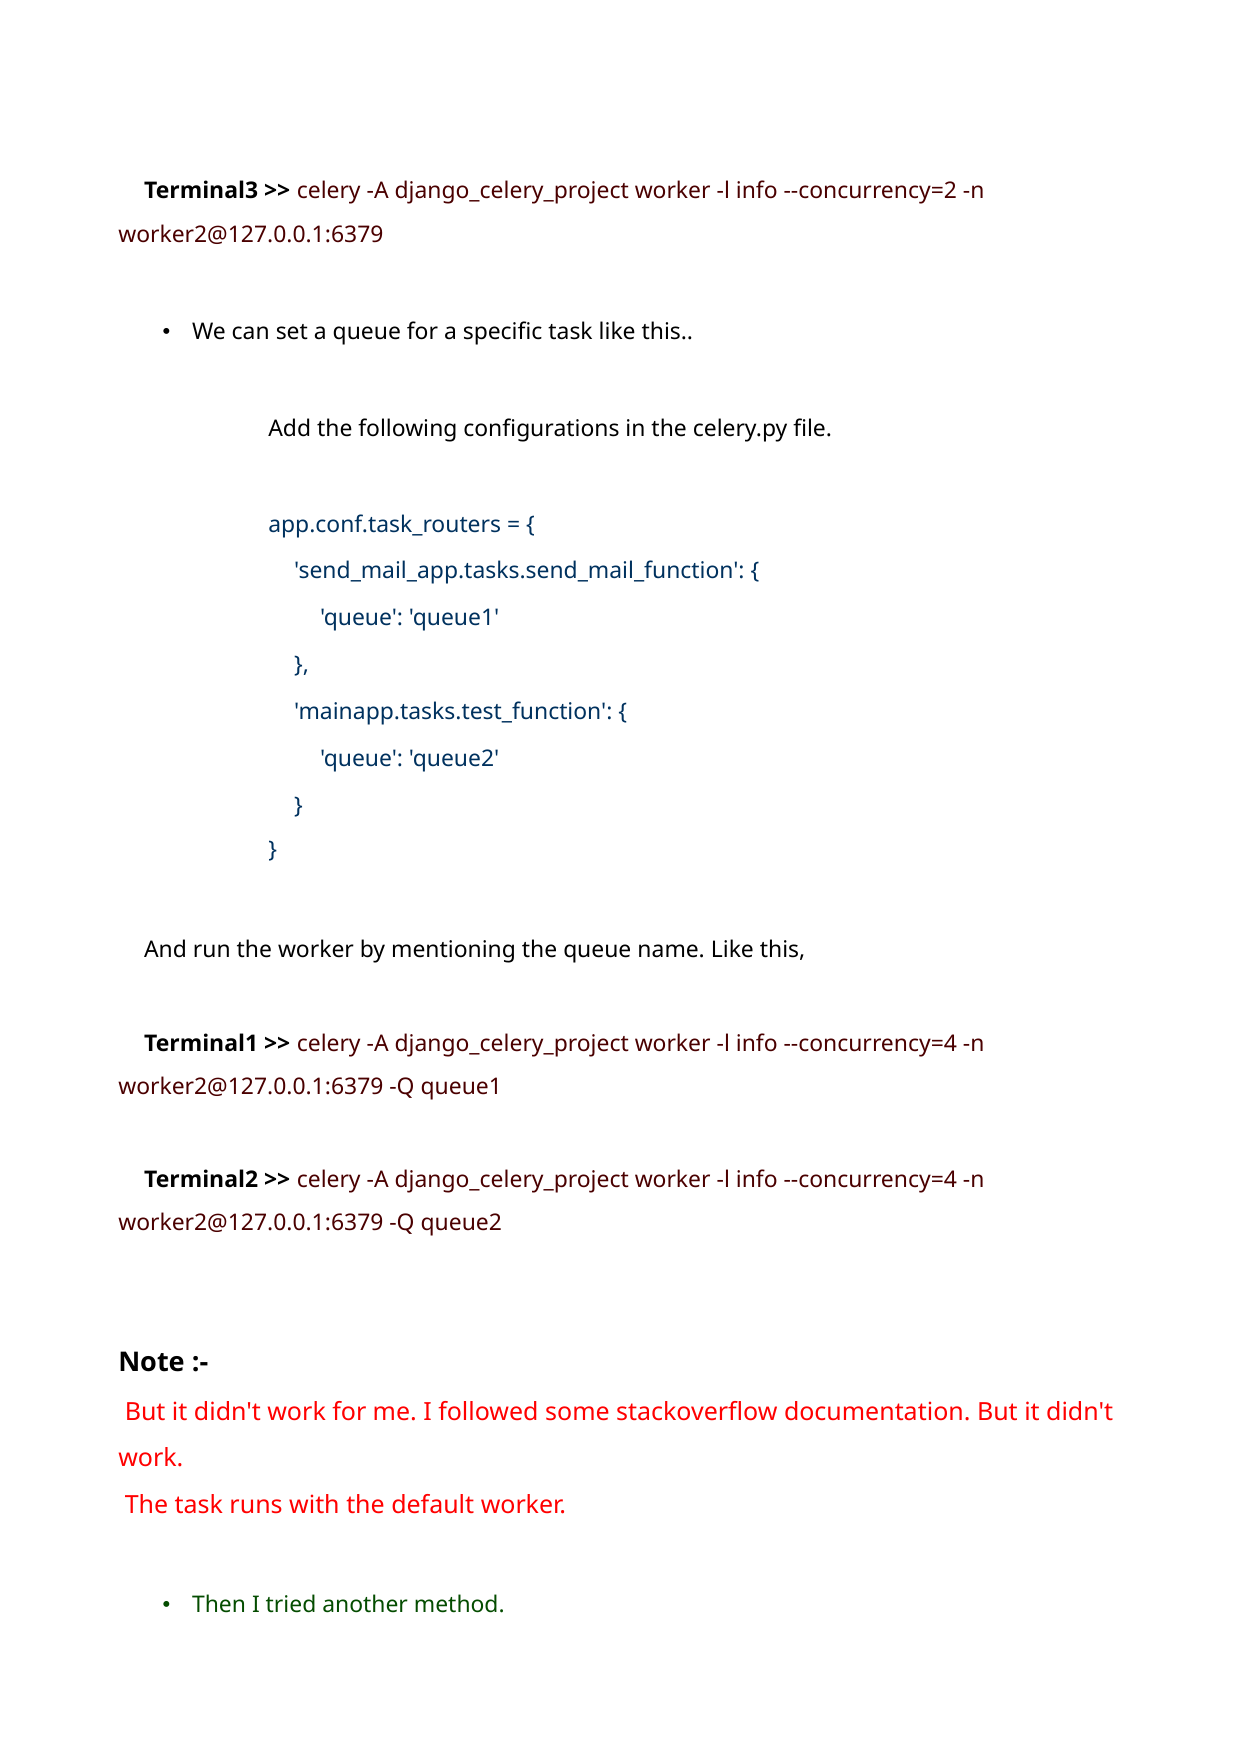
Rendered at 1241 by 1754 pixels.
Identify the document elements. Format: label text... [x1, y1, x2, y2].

text 'send_mail_app.tasks.send_mail_function': { [268, 552, 1122, 586]
text 'queue': 'queue2' [268, 739, 1122, 773]
text Terminal2 >> celery -A django_celery_project worker -l info --concurrency=4 -n worker2@127.0.0.1:6379 -Q queue2 [118, 1160, 1122, 1237]
list We can set a queue for a specific task like this.. [162, 315, 1122, 346]
text The task runs with the default worker. [118, 1487, 1122, 1521]
text And run the worker by mentioning the queue name. Like this, [118, 930, 1122, 964]
text 'queue': 'queue1' [268, 598, 1122, 633]
text Terminal3 >> celery -A django_celery_project worker -l info --concurrency=2 -n worker2@127.0.0.1:6379 [118, 172, 1122, 249]
text app.conf.task_routers = { [268, 508, 1122, 540]
text } [268, 786, 1122, 821]
list Then I tried another method. [162, 1588, 1122, 1619]
text Note :- [118, 1342, 1122, 1379]
text Add the following configurations in the celery.py file. [268, 412, 1122, 443]
text Terminal1 >> celery -A django_celery_project worker -l info --concurrency=4 -n worker2@127.0.0.1:6379 -Q queue1 [118, 1024, 1122, 1101]
text }, [268, 646, 1122, 679]
text } [268, 833, 1122, 865]
text But it didn't work for me. I followed some stackoverflow documentation. But it didn't work. [118, 1393, 1122, 1474]
text 'mainapp.tasks.test_function': { [268, 692, 1122, 727]
